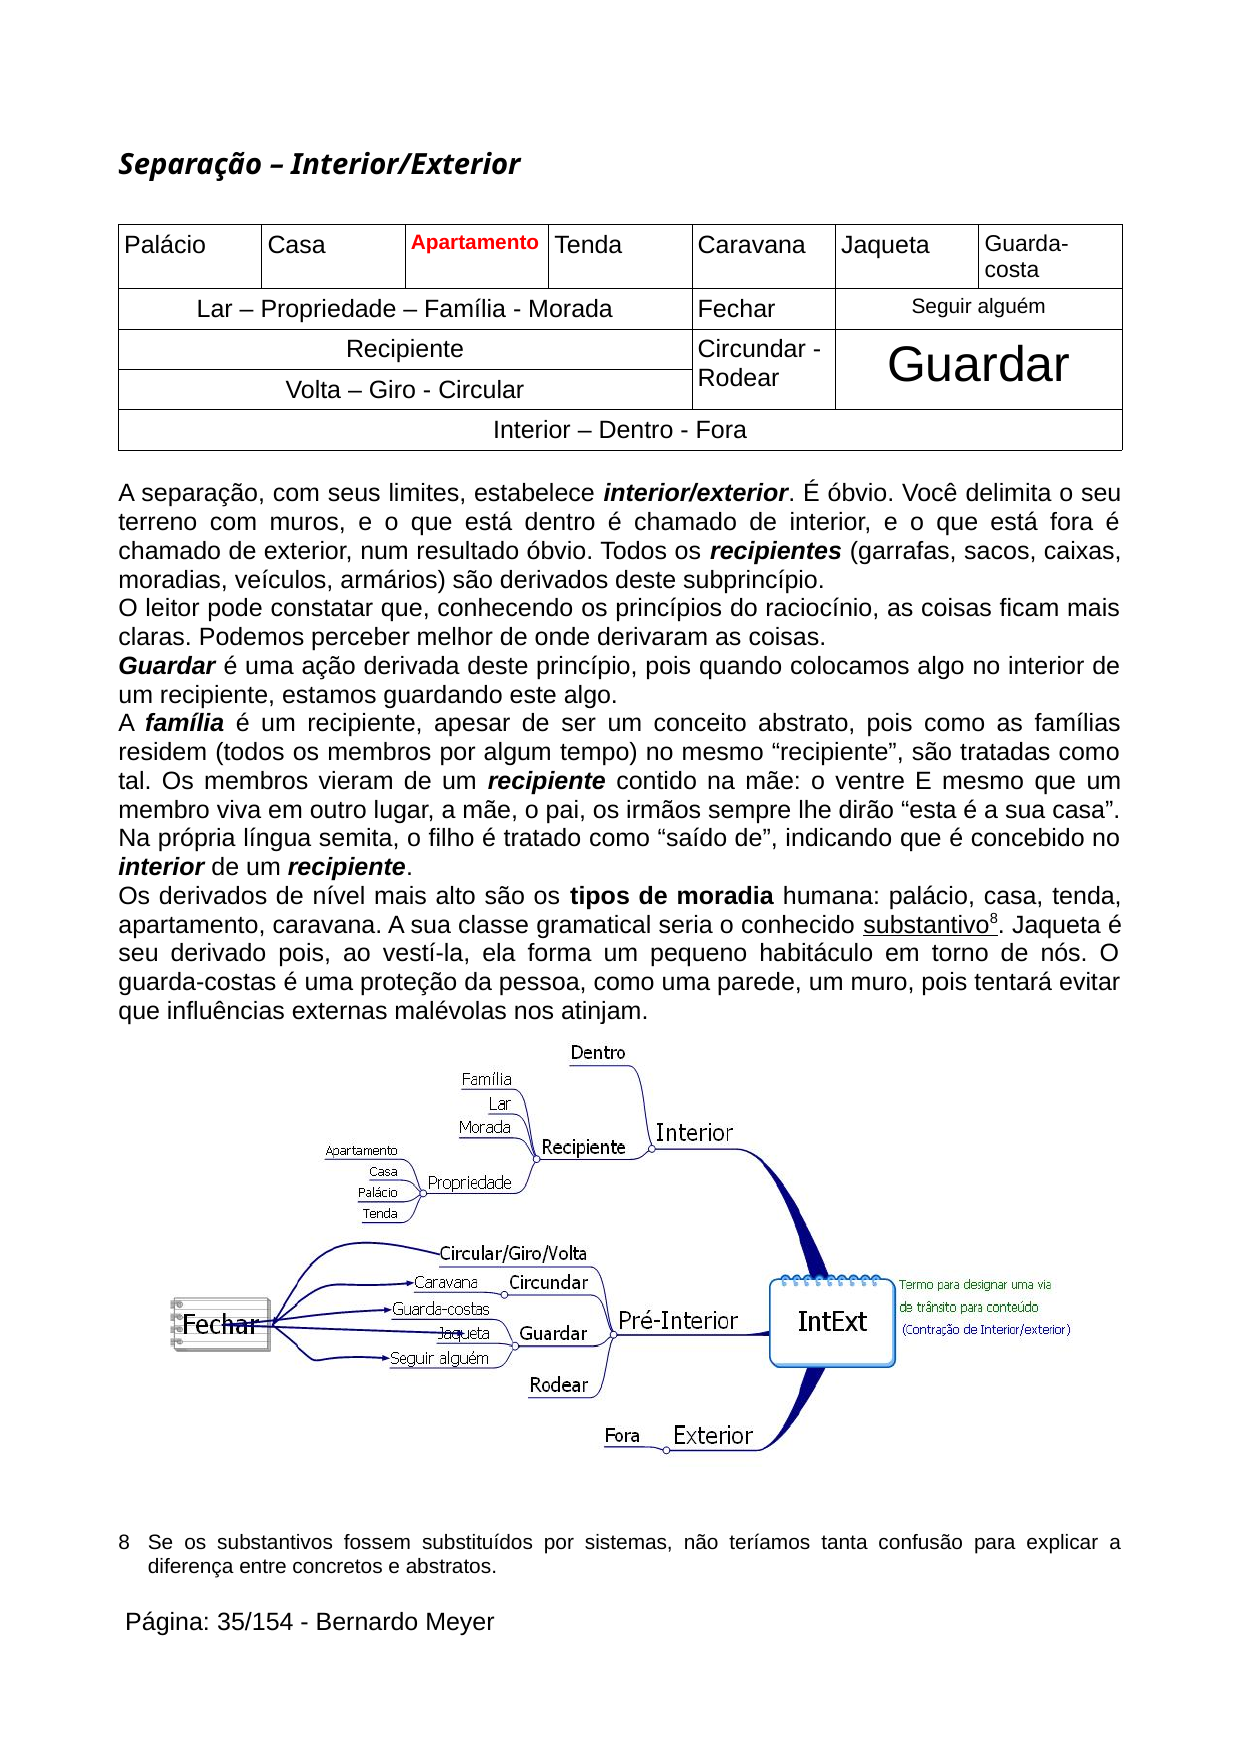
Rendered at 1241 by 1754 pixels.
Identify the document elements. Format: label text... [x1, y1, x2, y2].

subtitle Separação – Interior/Exterior [118, 143, 1122, 183]
table_cell Guardar [836, 330, 1122, 409]
table_cell Fechar [693, 289, 835, 329]
table_header Casa [262, 225, 405, 288]
table_header Jaqueta [836, 225, 978, 288]
table_cell Seguir alguém [836, 289, 1122, 329]
table_cell Circundar - Rodear [693, 330, 835, 409]
text Guardar é uma ação derivada deste princípio, pois quando colocamos algo no interior de um recipiente, estamos guardando este algo. [118, 651, 1122, 708]
text Os derivados de nível mais alto são os tipos de moradia humana: palácio, casa, tenda, apartamento, caravana. A sua classe gramatical seria o conhecido substantivo. Jaqueta é seu derivado pois, ao vestí-la, ela forma um pequeno habitáculo em torno de nós. O guarda-costas é uma proteção da pessoa, como uma parede, um muro, pois tentará evitar que influências externas malévolas nos atinjam. [118, 881, 1122, 1025]
table_cell Interior – Dentro - Fora [119, 410, 1122, 449]
text A família é um recipiente, apesar de ser um conceito abstrato, pois como as famílias residem (todos os membros por algum tempo) no mesmo “recipiente”, são tratadas como tal. Os membros vieram de um recipiente contido na mãe: o ventre E mesmo que um membro viva em outro lugar, a mãe, o pai, os irmãos sempre lhe dirão “esta é a sua casa”. [118, 708, 1122, 823]
picture [154, 1024, 1086, 1467]
table_cell Lar – Propriedade – Família - Morada [119, 289, 692, 329]
table_header Tenda [549, 225, 692, 288]
table_cell Volta – Giro - Circular [119, 370, 692, 409]
text O leitor pode constatar que, conhecendo os princípios do raciocínio, as coisas ficam mais claras. Podemos perceber melhor de onde derivaram as coisas. [118, 593, 1122, 651]
table_header Palácio [119, 225, 261, 288]
table_header Guarda-costa [979, 225, 1122, 288]
text Se os substantivos fossem substituídos por sistemas, não teríamos tanta confusão para explicar a diferença entre concretos e abstratos. [118, 1529, 1122, 1577]
table_header Caravana [693, 225, 835, 288]
table_header Recipiente [119, 330, 692, 369]
text A separação, com seus limites, estabelece interior/exterior. É óbvio. Você delimita o seu terreno com muros, e o que está dentro é chamado de interior, e o que está fora é chamado de exterior, num resultado óbvio. Todos os recipientes (garrafas, sacos, caixas, moradias, veículos, armários) são derivados deste subprincípio. [118, 478, 1122, 593]
text Na própria língua semita, o filho é tratado como “saído de”, indicando que é concebido no interior de um recipiente. [118, 823, 1122, 881]
table_header Apartamento [406, 225, 548, 288]
